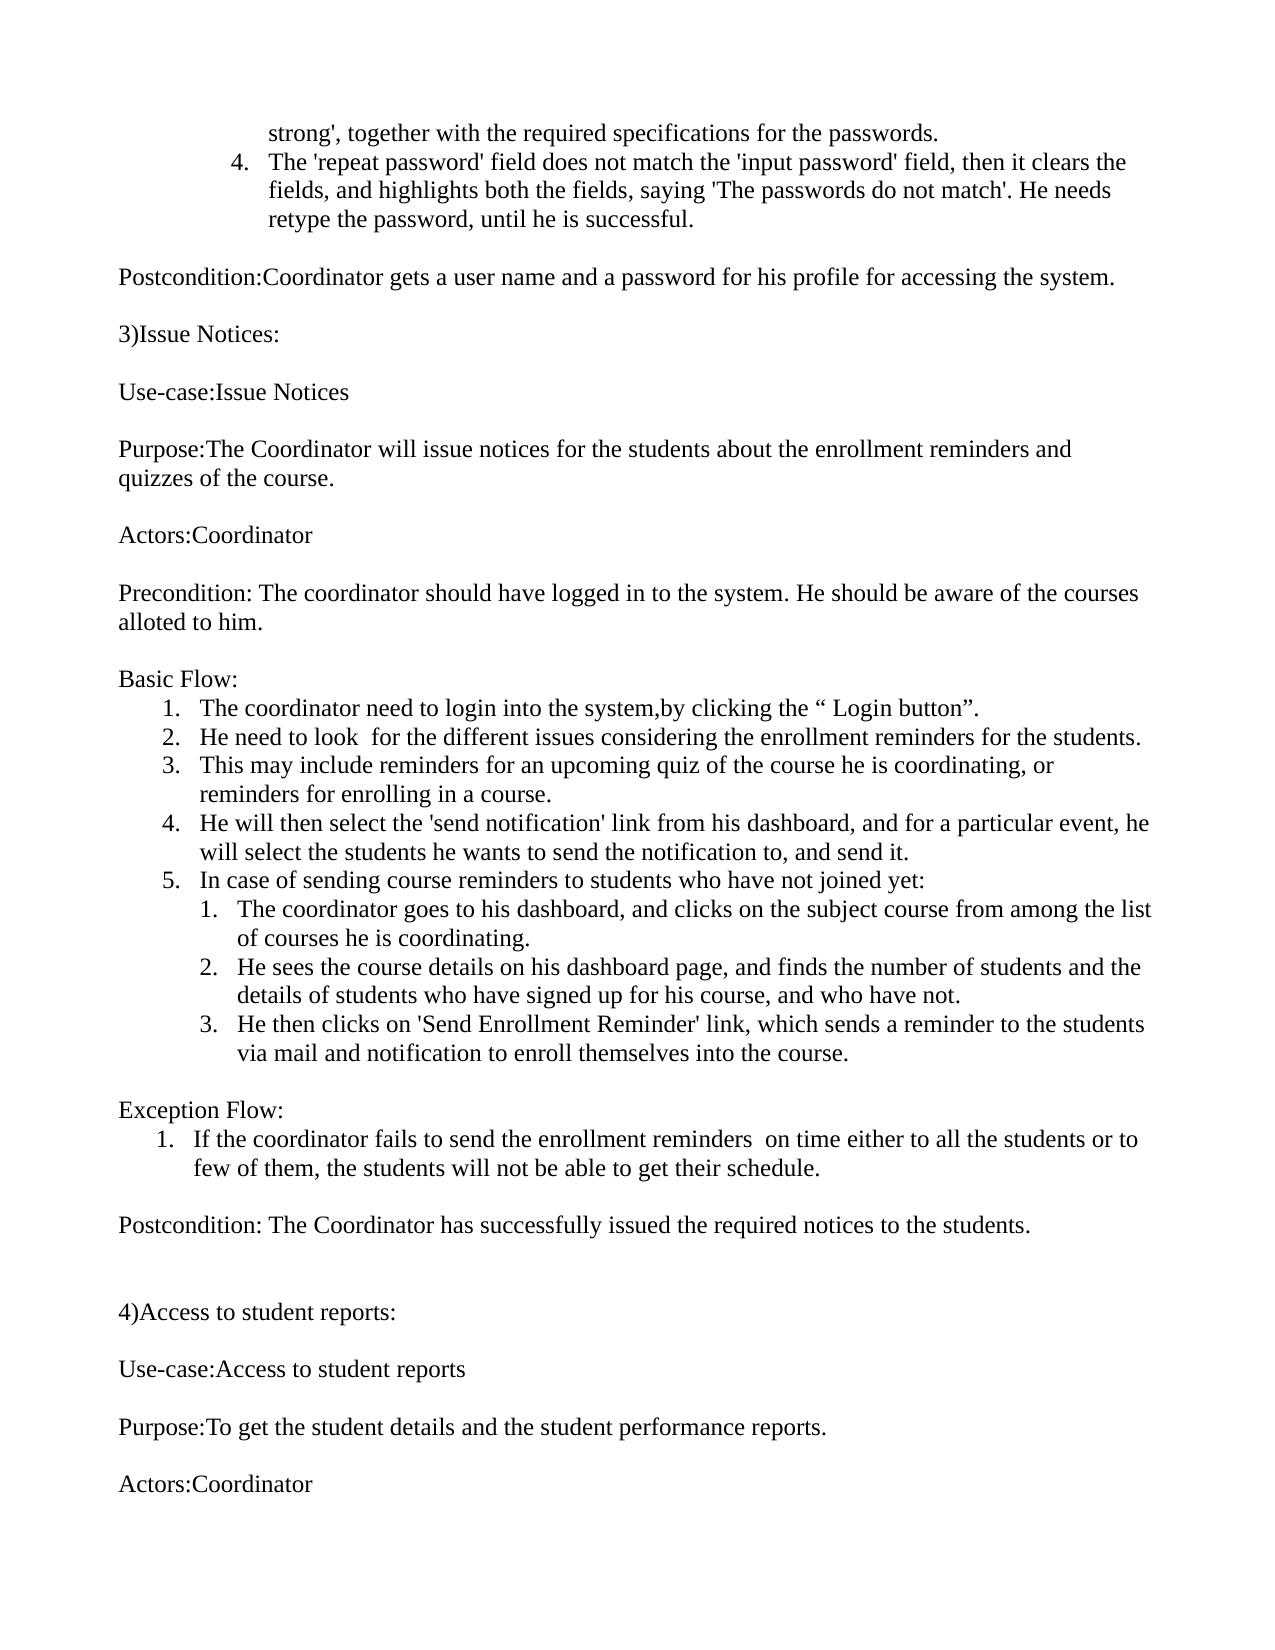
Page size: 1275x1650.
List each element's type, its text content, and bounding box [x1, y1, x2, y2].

list He need to look for the different issues considering the enrollment reminders for the students. [162, 722, 1157, 751]
text Actors:Coordinator [118, 1469, 1157, 1498]
text Postcondition:Coordinator gets a user name and a password for his profile for accessing the system. [118, 262, 1157, 291]
list If the coordinator fails to send the enrollment reminders on time either to all the students or to few of them, the students will not be able to get their schedule. [156, 1124, 1157, 1182]
list In case of sending course reminders to students who have not joined yet: [162, 866, 1157, 894]
list This may include reminders for an upcoming quiz of the course he is coordinating, or reminders for enrolling in a course. [162, 751, 1157, 808]
text Postcondition: The Coordinator has successfully issued the required notices to the students. [118, 1211, 1157, 1239]
list The coordinator goes to his dashboard, and clicks on the subject course from among the list of courses he is coordinating. [199, 894, 1157, 952]
text Actors:Coordinator [118, 521, 1157, 549]
text Purpose:The Coordinator will issue notices for the students about the enrollment reminders and quizzes of the course. [118, 434, 1157, 492]
text Use-case:Issue Notices [118, 377, 1157, 406]
text 3)Issue Notices: [118, 319, 1157, 348]
text Precondition: The coordinator should have logged in to the system. He should be aware of the courses alloted to him. [118, 578, 1157, 636]
text 4)Access to student reports: [118, 1297, 1157, 1326]
list The 'repeat password' field does not match the 'input password' field, then it clears the fields, and highlights both the fields, saying 'The passwords do not match'. He needs retype the password, until he is successful. [231, 147, 1157, 233]
text Exception Flow: [118, 1096, 1157, 1124]
text Purpose:To get the student details and the student performance reports. [118, 1412, 1157, 1441]
text Use-case:Access to student reports [118, 1354, 1157, 1383]
list The coordinator need to login into the system,by clicking the “ Login button”. [162, 693, 1157, 722]
list He sees the course details on his dashboard page, and finds the number of students and the details of students who have signed up for his course, and who have not. [199, 952, 1157, 1009]
text Basic Flow: [118, 664, 1157, 693]
list He then clicks on 'Send Enrollment Reminder' link, which sends a reminder to the students via mail and notification to enroll themselves into the course. [199, 1009, 1157, 1067]
list strong', together with the required specifications for the passwords. [231, 118, 1157, 147]
list He will then select the 'send notification' link from his dashboard, and for a particular event, he will select the students he wants to send the notification to, and send it. [162, 808, 1157, 866]
